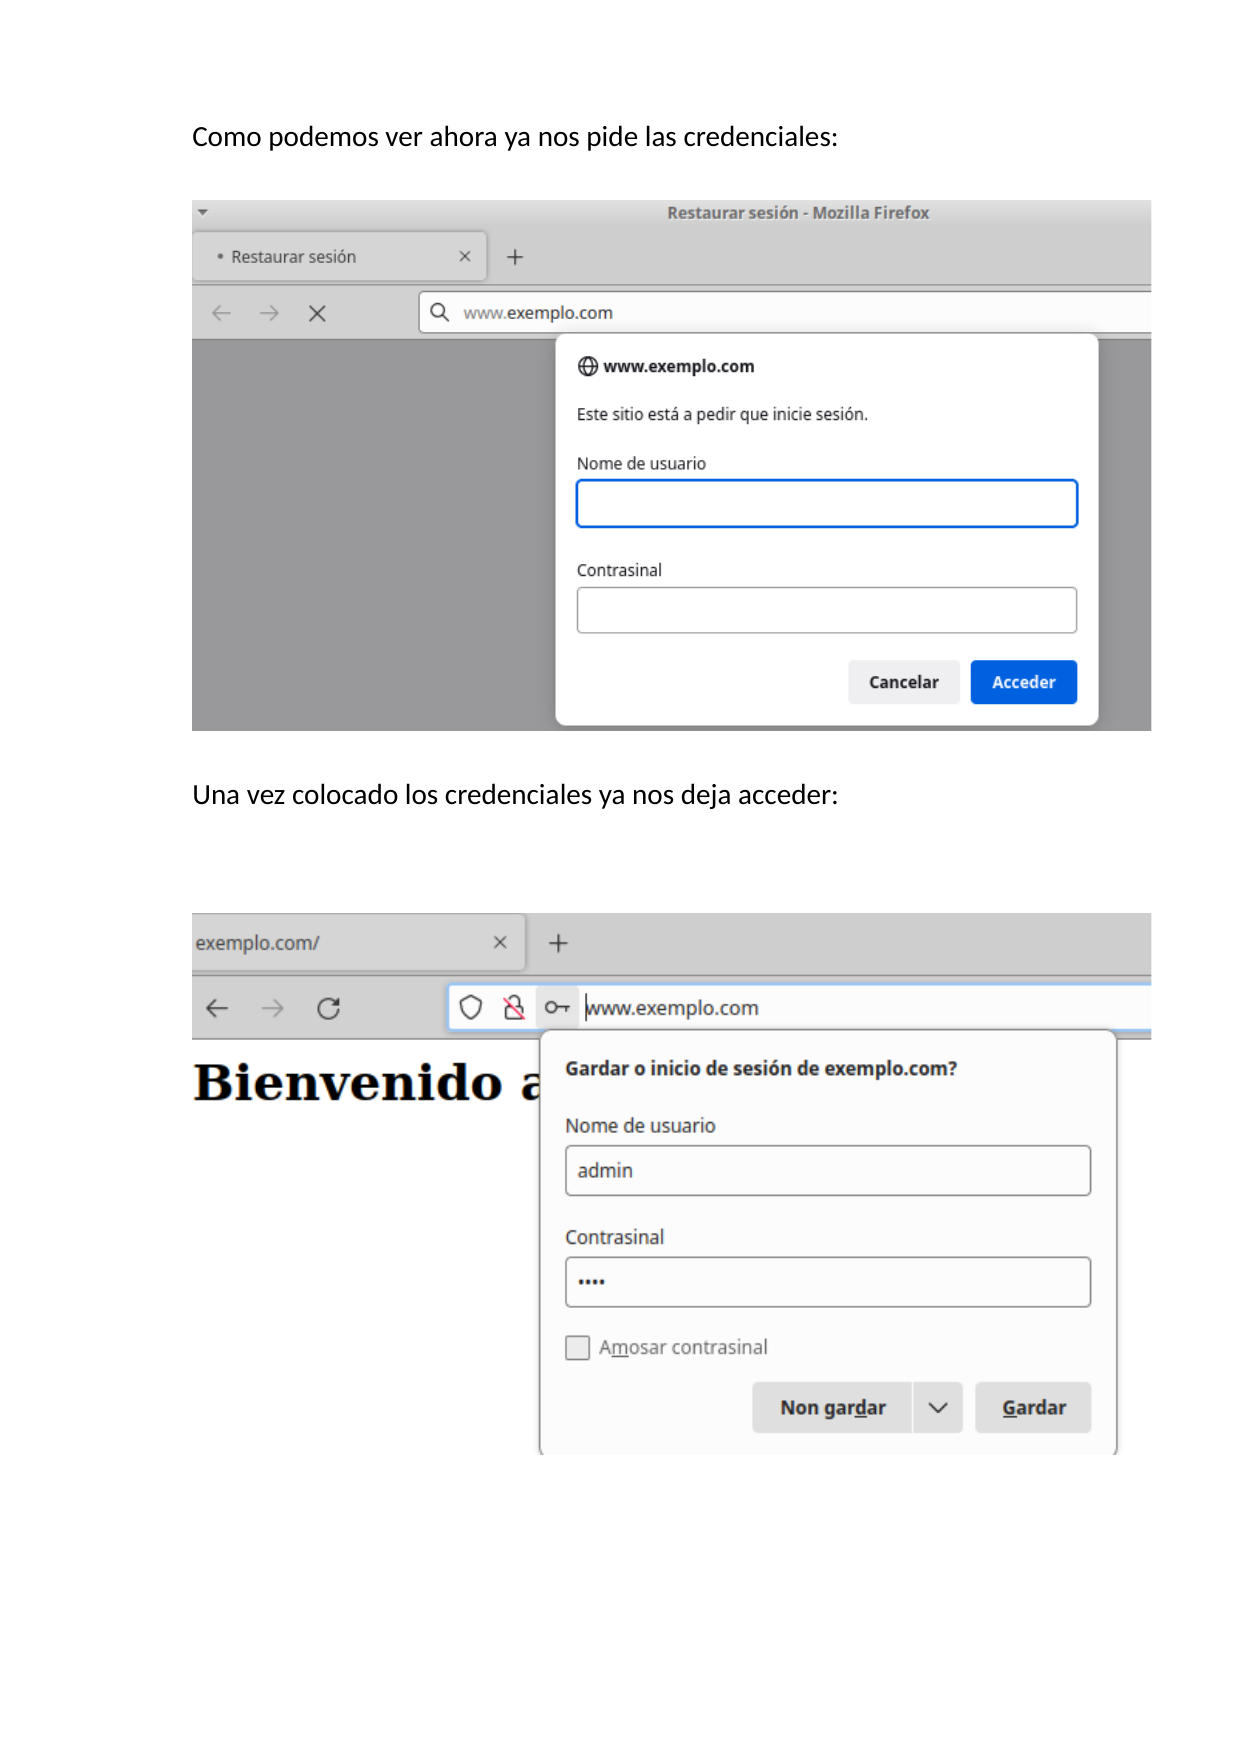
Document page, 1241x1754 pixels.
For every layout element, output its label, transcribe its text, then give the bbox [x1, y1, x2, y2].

picture [192, 913, 1152, 1455]
list Como podemos ver ahora ya nos pide las credenciales: Una vez colocado los credenciales ya nos deja acceder: [162, 118, 1122, 894]
picture [192, 200, 1152, 731]
